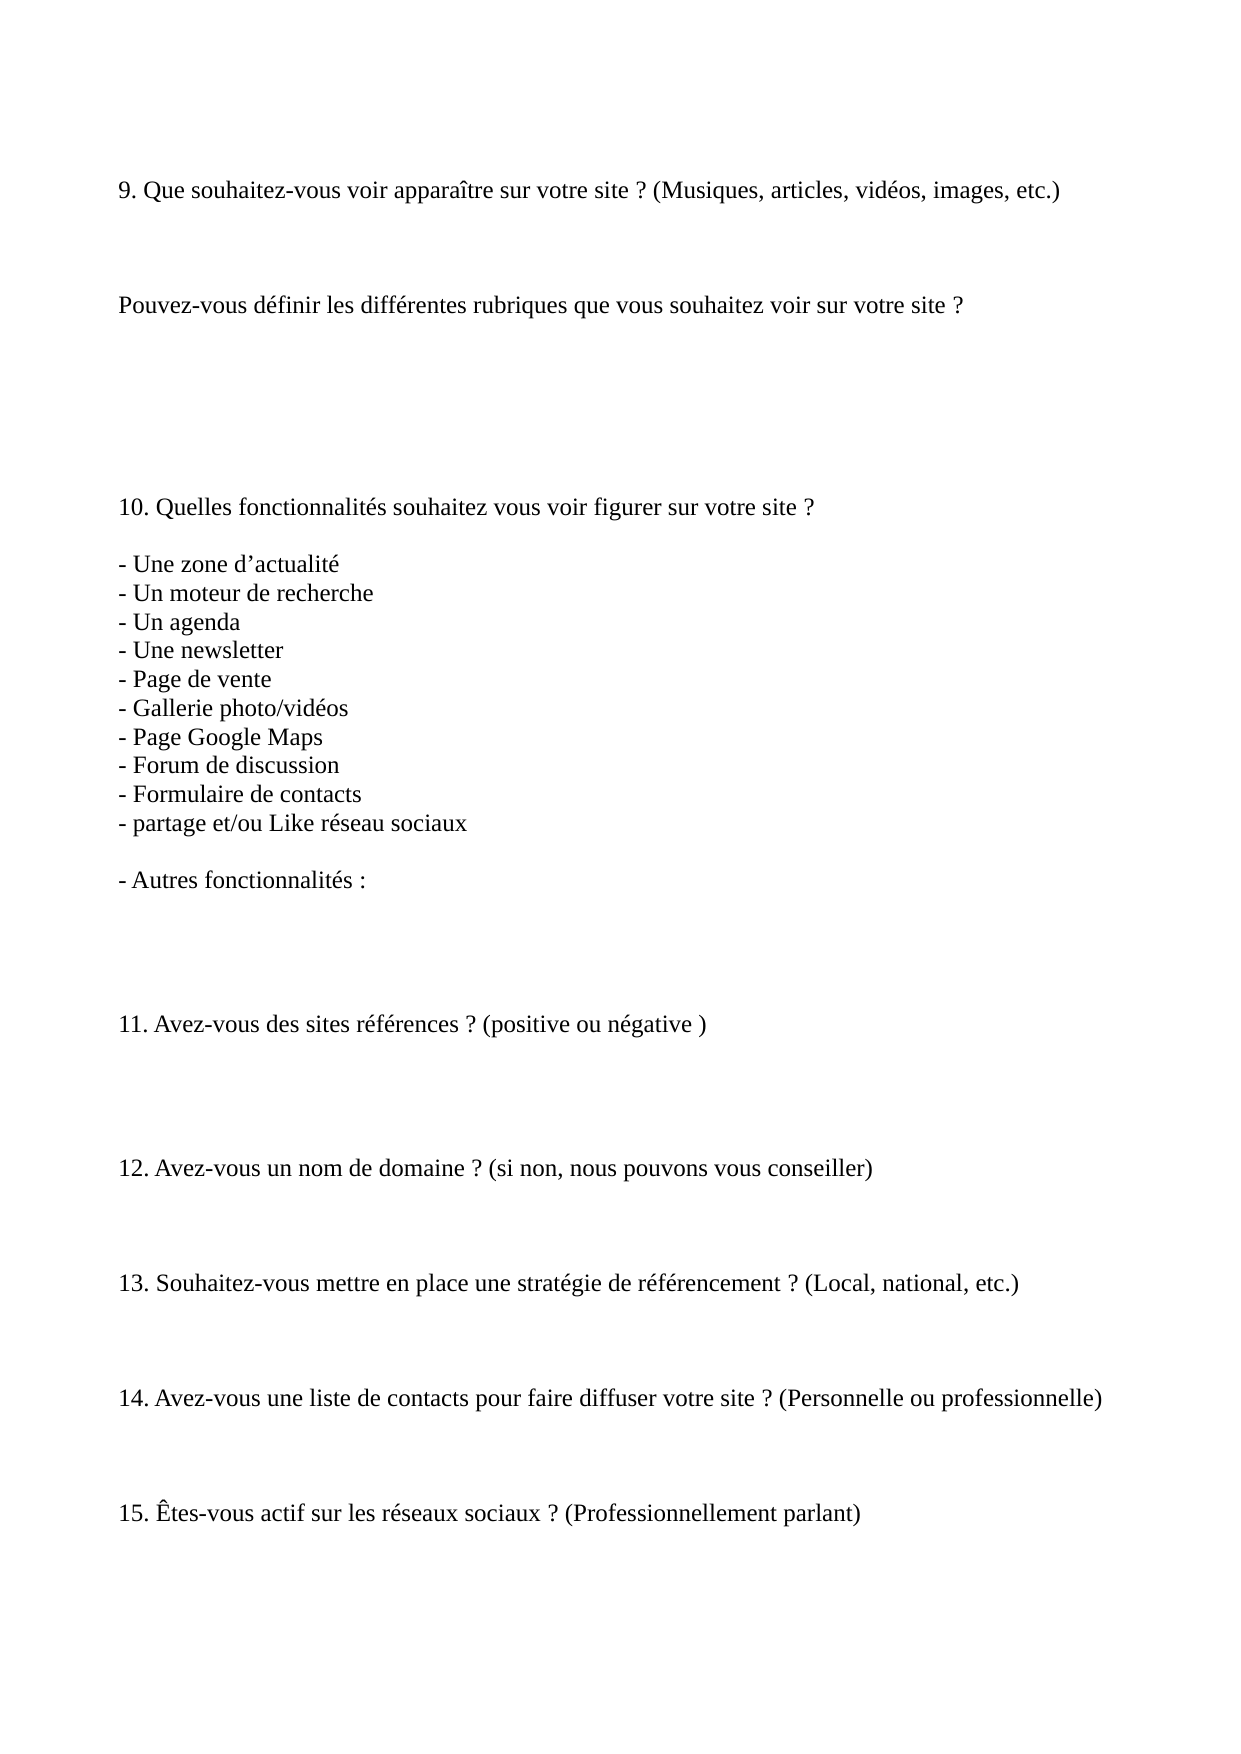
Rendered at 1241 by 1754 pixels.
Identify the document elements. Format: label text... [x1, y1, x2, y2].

text 10. Quelles fonctionnalités souhaitez vous voir figurer sur votre site ? [118, 492, 1122, 521]
text 11. Avez-vous des sites références ? (positive ou négative ) [118, 1009, 1122, 1038]
text - Page Google Maps [118, 722, 1122, 751]
text - Une zone d’actualité [118, 549, 1122, 578]
text 12. Avez-vous un nom de domaine ? (si non, nous pouvons vous conseiller) [118, 1153, 1122, 1182]
text Pouvez-vous définir les différentes rubriques que vous souhaitez voir sur votre site ? [118, 291, 1122, 319]
text - Un moteur de recherche [118, 578, 1122, 607]
text - partage et/ou Like réseau sociaux [118, 808, 1122, 837]
text - Formulaire de contacts [118, 779, 1122, 808]
text 13. Souhaitez-vous mettre en place une stratégie de référencement ? (Local, national, etc.) [118, 1268, 1122, 1297]
text - Page de vente [118, 664, 1122, 693]
text - Gallerie photo/vidéos [118, 693, 1122, 722]
text - Un agenda [118, 607, 1122, 636]
text - Autres fonctionnalités : [118, 866, 1122, 894]
text 9. Que souhaitez-vous voir apparaître sur votre site ? (Musiques, articles, vidéos, images, etc.) [118, 176, 1122, 204]
text 14. Avez-vous une liste de contacts pour faire diffuser votre site ? (Personnelle ou professionnelle) [118, 1383, 1122, 1412]
text 15. Êtes-vous actif sur les réseaux sociaux ? (Professionnellement parlant) [118, 1498, 1122, 1527]
text - Une newsletter [118, 636, 1122, 664]
text - Forum de discussion [118, 751, 1122, 779]
